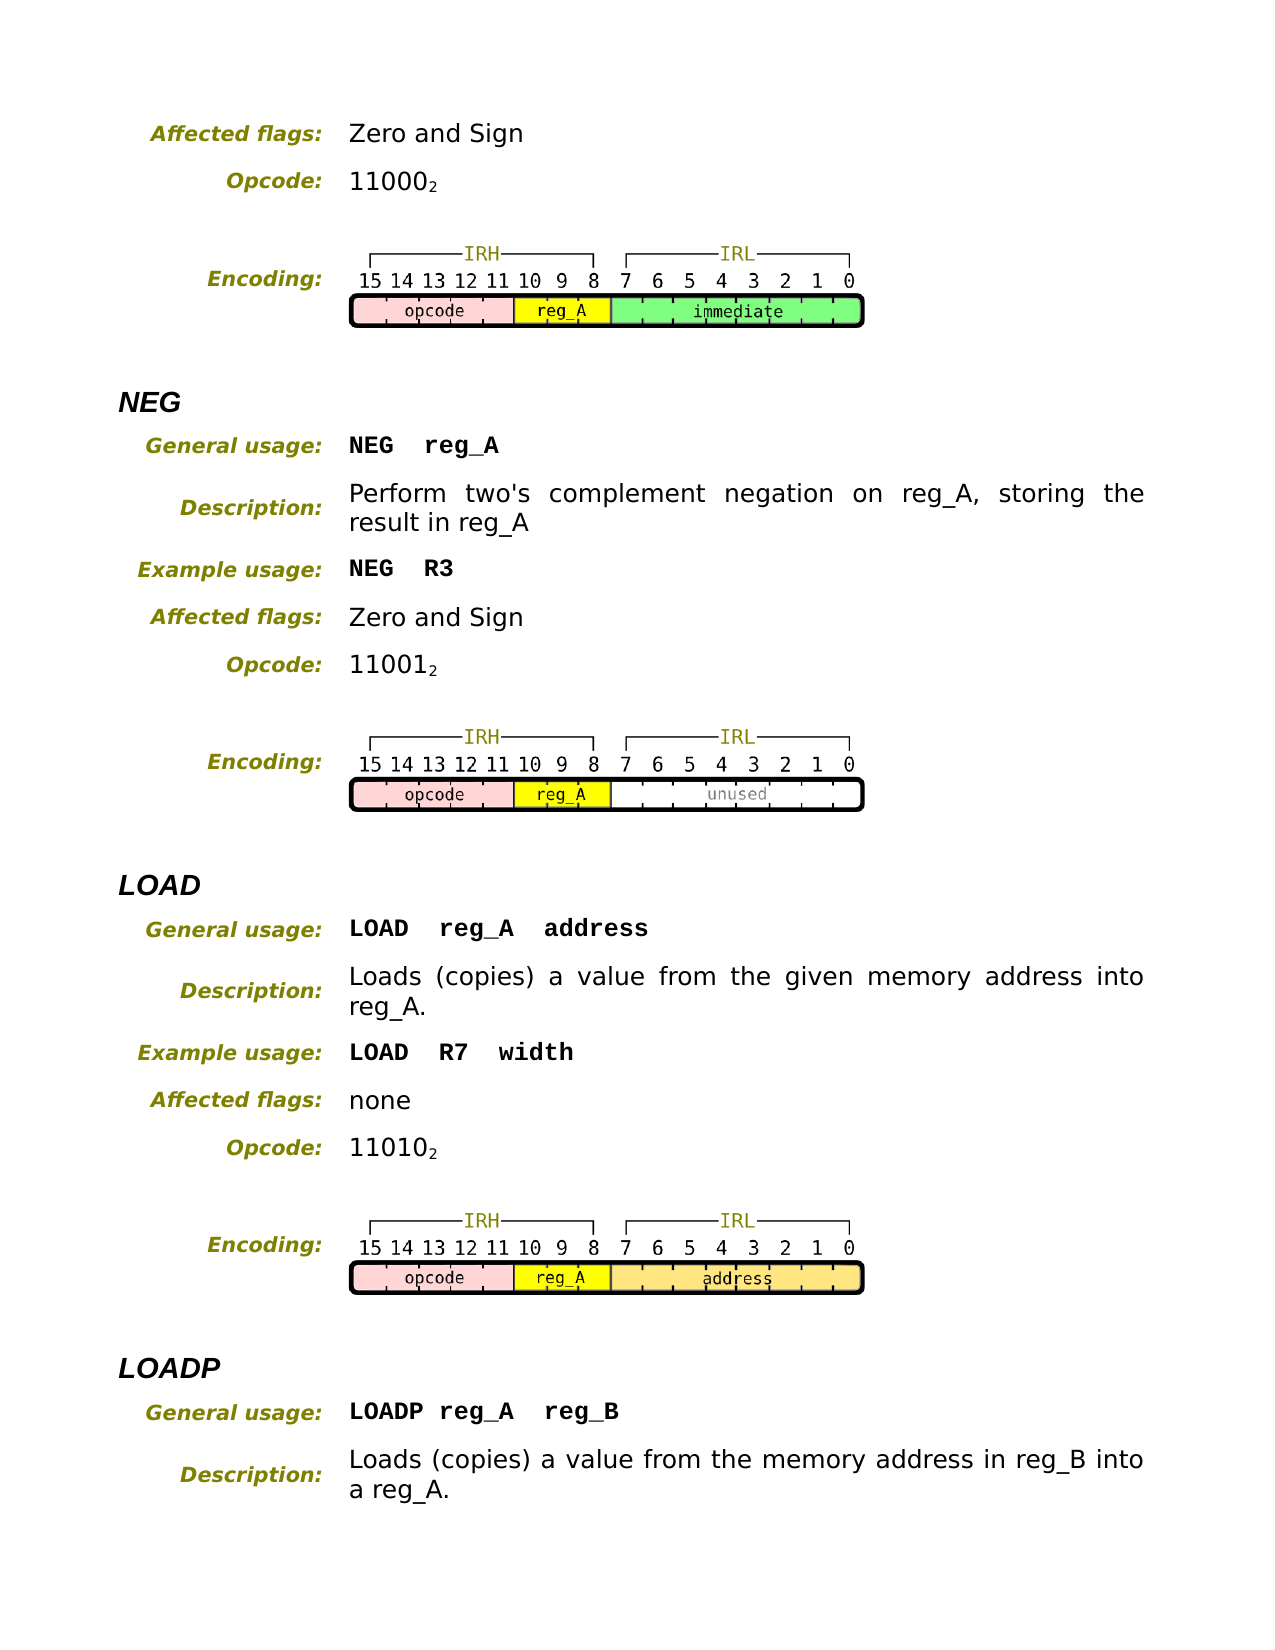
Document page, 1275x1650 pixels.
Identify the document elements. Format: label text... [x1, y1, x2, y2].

table_cell Encoding: [118, 697, 337, 843]
table_cell Encoding: [118, 1180, 337, 1326]
table_header LOAD reg_A address [337, 914, 1157, 961]
table_cell Description: [118, 961, 337, 1038]
subtitle LOADP [118, 1351, 1157, 1385]
table_cell Loads (copies) a value from the given memory address into reg_A. [337, 961, 1157, 1038]
table_cell 110012 [337, 649, 1157, 697]
table_cell Opcode: [118, 649, 337, 697]
table_cell Affected flags: [118, 118, 337, 166]
subtitle NEG [118, 385, 1157, 418]
picture [348, 728, 865, 812]
table_header General usage: [118, 1398, 337, 1444]
table_cell Affected flags: [118, 601, 337, 649]
table_cell Loads (copies) a value from the memory address in reg_B into a reg_A. [337, 1444, 1157, 1521]
table_cell Zero and Sign [337, 118, 1157, 166]
table_cell 110102 [337, 1132, 1157, 1180]
table_cell Affected flags: [118, 1085, 337, 1132]
picture [348, 1211, 865, 1295]
table_cell none [337, 1085, 1157, 1132]
table_cell Description: [118, 1444, 337, 1521]
table_cell 110002 [337, 166, 1157, 213]
table_cell [337, 697, 1157, 843]
picture [348, 244, 865, 328]
table_cell Example usage: [118, 1038, 337, 1084]
table_cell Description: [118, 478, 337, 554]
table_cell Zero and Sign [337, 601, 1157, 649]
table_cell Perform two's complement negation on reg_A, storing the result in reg_A [337, 478, 1157, 554]
table_cell Opcode: [118, 1132, 337, 1180]
table_cell [337, 213, 1157, 360]
table_cell Opcode: [118, 166, 337, 213]
table_header General usage: [118, 431, 337, 478]
table_cell LOAD R7 width [337, 1038, 1157, 1084]
table_header NEG reg_A [337, 431, 1157, 478]
table_cell Example usage: [118, 555, 337, 601]
table_header LOADP reg_A reg_B [337, 1398, 1157, 1444]
subtitle LOAD [118, 868, 1157, 902]
table_header General usage: [118, 914, 337, 961]
table_cell NEG R3 [337, 555, 1157, 601]
table_cell [337, 1180, 1157, 1326]
table_cell Encoding: [118, 213, 337, 360]
